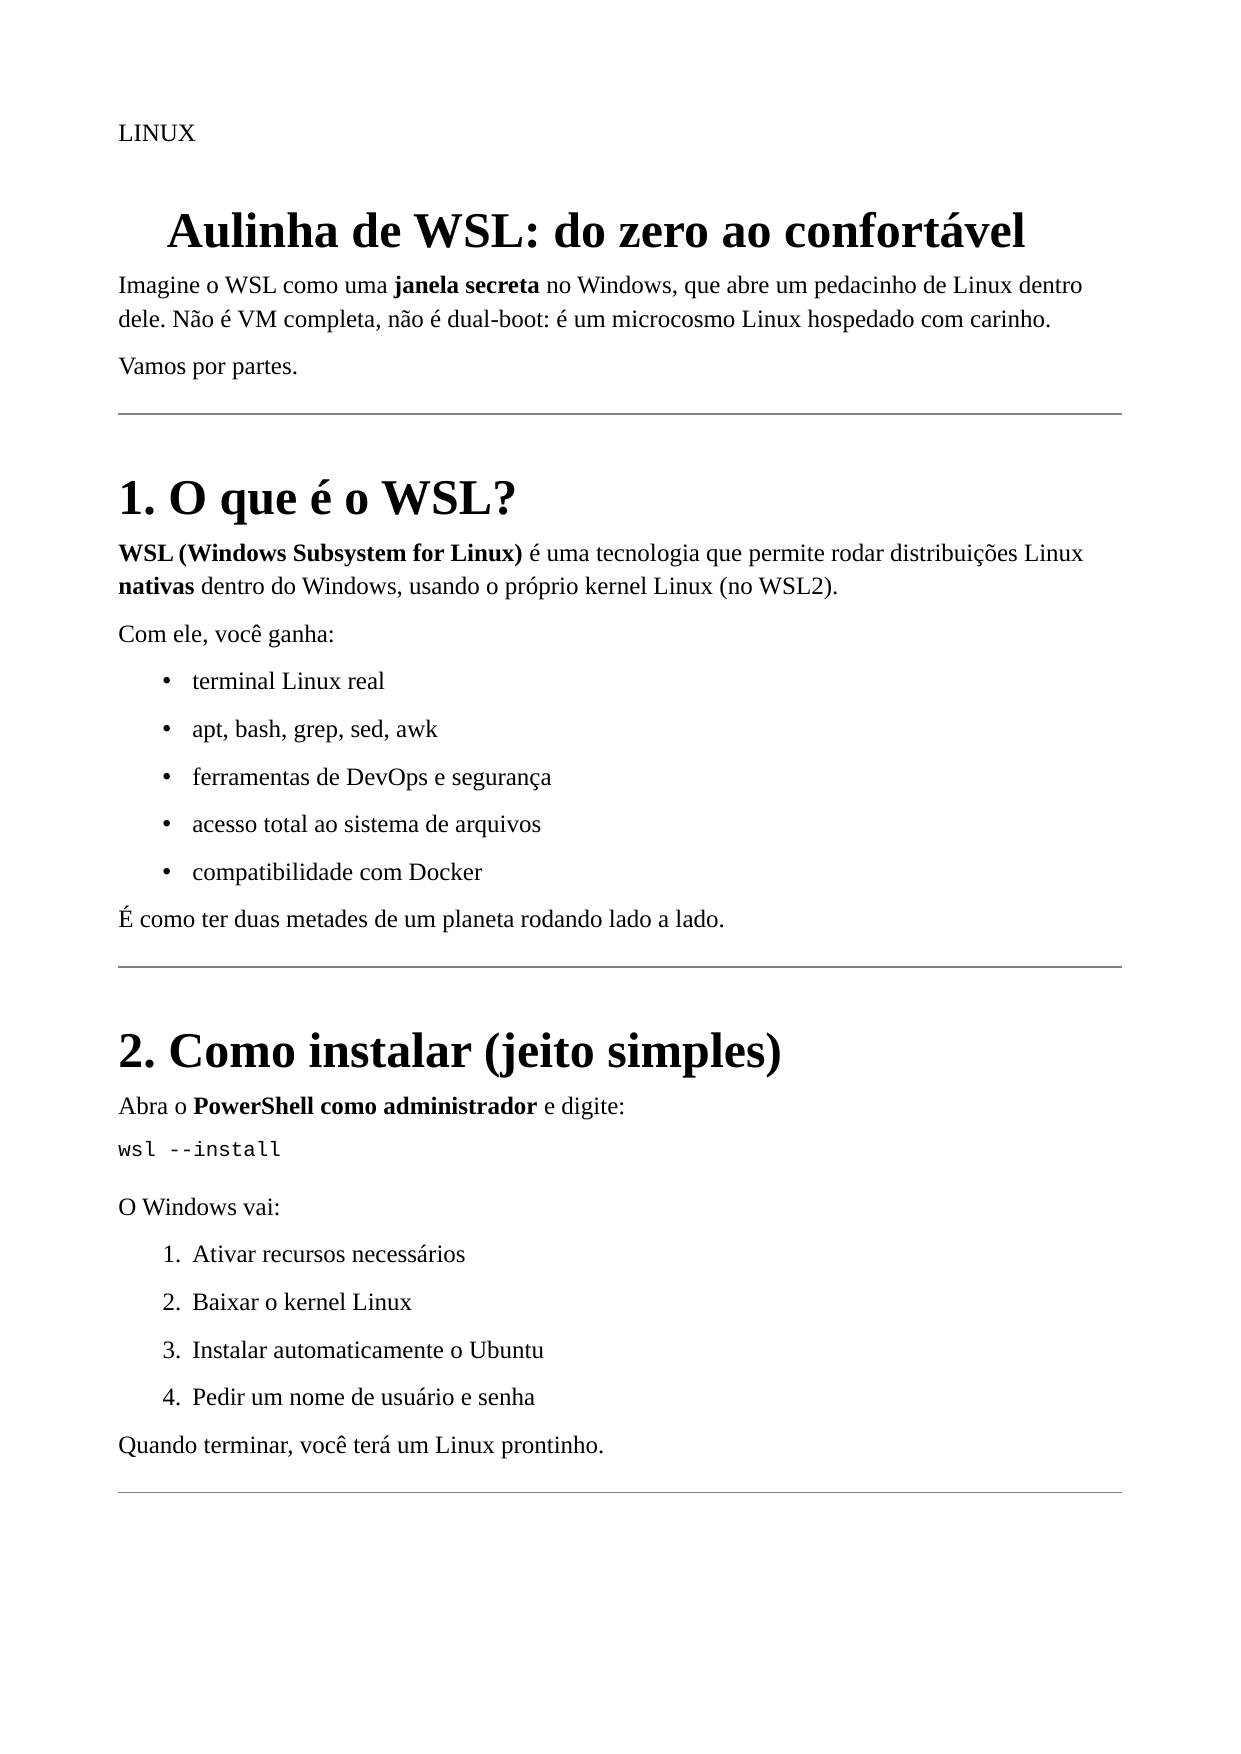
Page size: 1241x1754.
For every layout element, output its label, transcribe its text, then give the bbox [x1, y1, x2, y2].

list Instalar automaticamente o Ubuntu [162, 1335, 1122, 1363]
text WSL (Windows Subsystem for Linux) é uma tecnologia que permite rodar distribuições Linux nativas dentro do Windows, usando o próprio kernel Linux (no WSL2). [118, 538, 1122, 600]
subtitle 🎒 Aulinha de WSL: do zero ao confortável [118, 201, 1122, 258]
text wsl --install [118, 1139, 1122, 1162]
list terminal Linux real [162, 666, 1122, 695]
text Vamos por partes. [118, 351, 1122, 380]
text É como ter duas metades de um planeta rodando lado a lado. [118, 904, 1122, 933]
list apt, bash, grep, sed, awk [162, 714, 1122, 743]
list ferramentas de DevOps e segurança [162, 762, 1122, 790]
list Ativar recursos necessários [162, 1239, 1122, 1268]
text Com ele, você ganha: [118, 619, 1122, 647]
subtitle 1. O que é o WSL? [118, 468, 1122, 526]
text O Windows vai: [118, 1192, 1122, 1221]
text Quando terminar, você terá um Linux prontinho. [118, 1430, 1122, 1459]
subtitle 2. Como instalar (jeito simples) [118, 1021, 1122, 1079]
list compatibilidade com Docker [162, 857, 1122, 886]
list Baixar o kernel Linux [162, 1287, 1122, 1316]
list Pedir um nome de usuário e senha [162, 1382, 1122, 1411]
text LINUX [118, 118, 1122, 147]
list acesso total ao sistema de arquivos [162, 809, 1122, 838]
text Imagine o WSL como uma janela secreta no Windows, que abre um pedacinho de Linux dentro dele. Não é VM completa, não é dual-boot: é um microcosmo Linux hospedado com carinho. [118, 271, 1122, 332]
text Abra o PowerShell como administrador e digite: [118, 1091, 1122, 1120]
